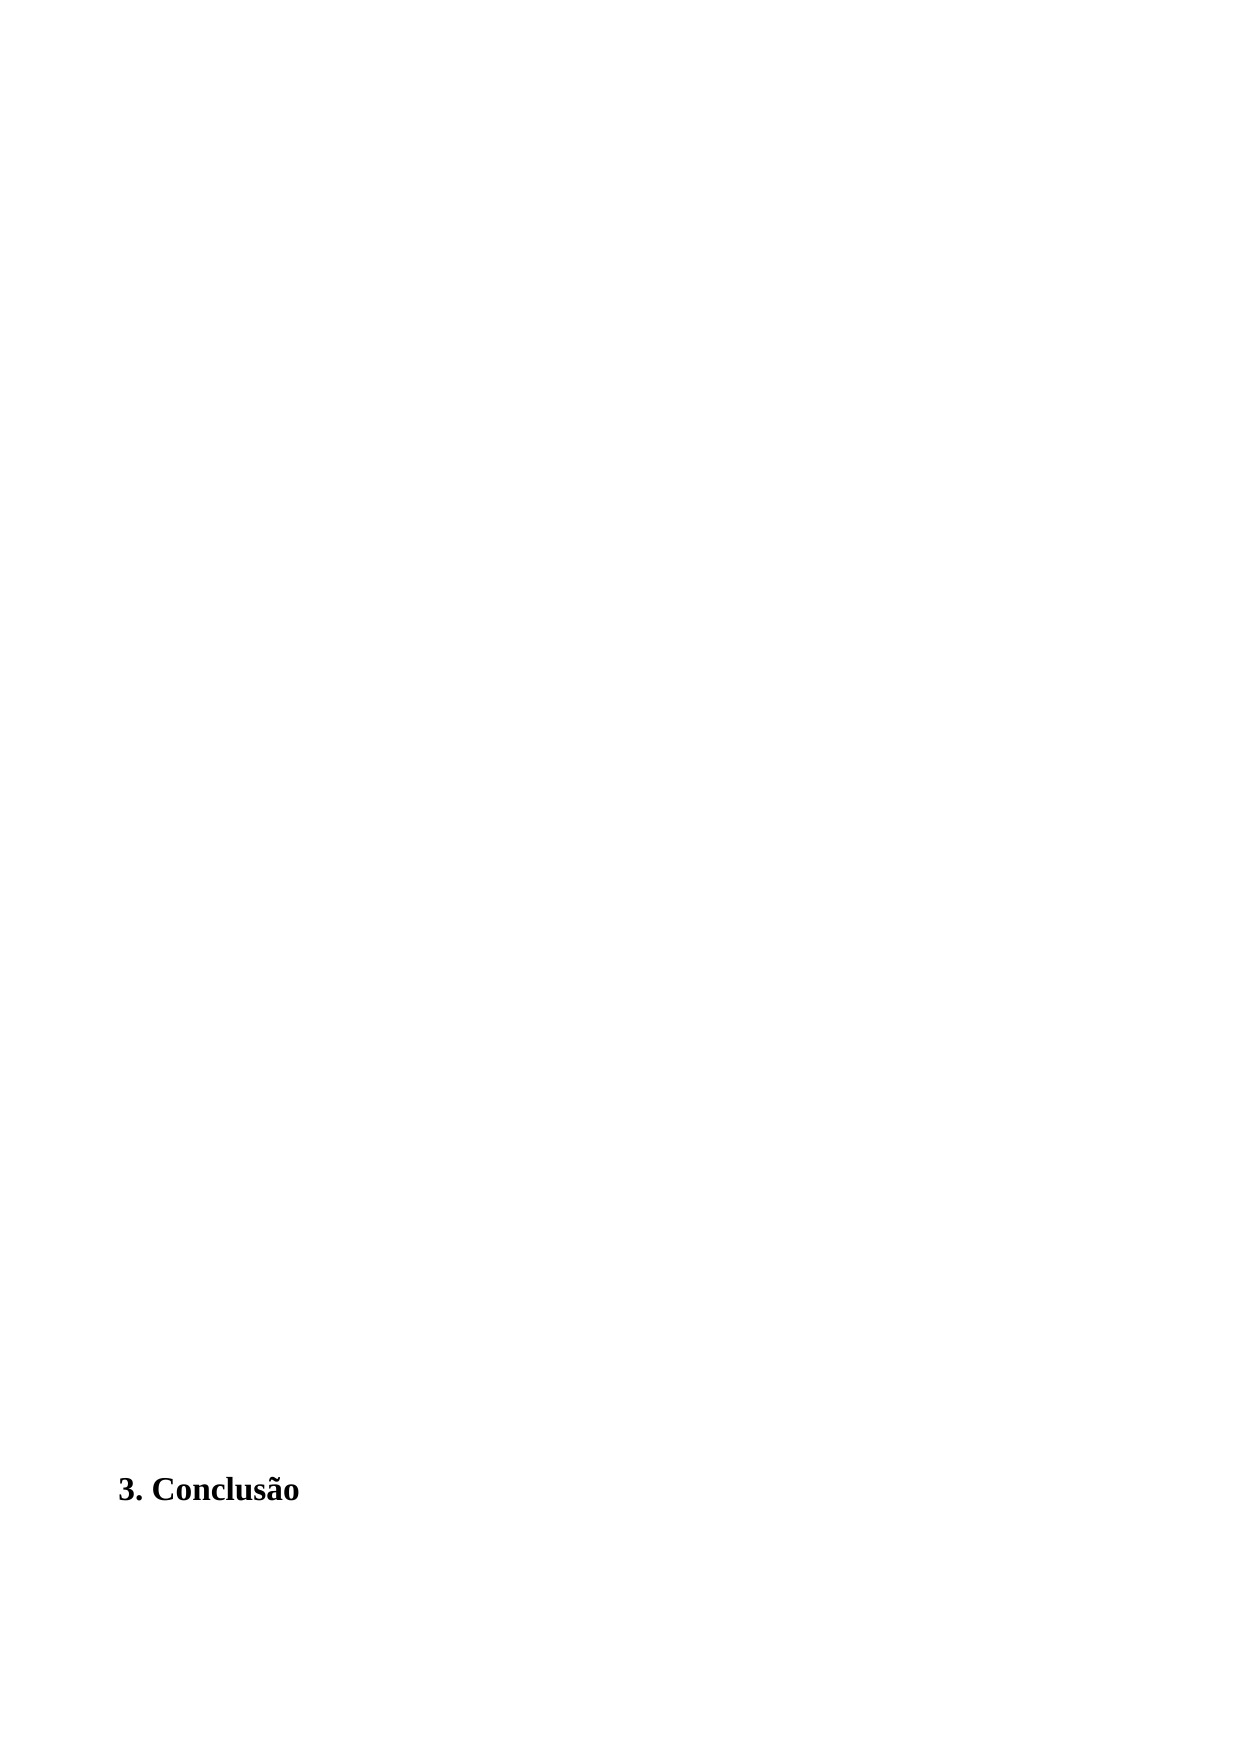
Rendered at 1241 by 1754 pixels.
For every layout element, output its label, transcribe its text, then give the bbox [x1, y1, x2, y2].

text 3. Conclusão [118, 1469, 1122, 1508]
